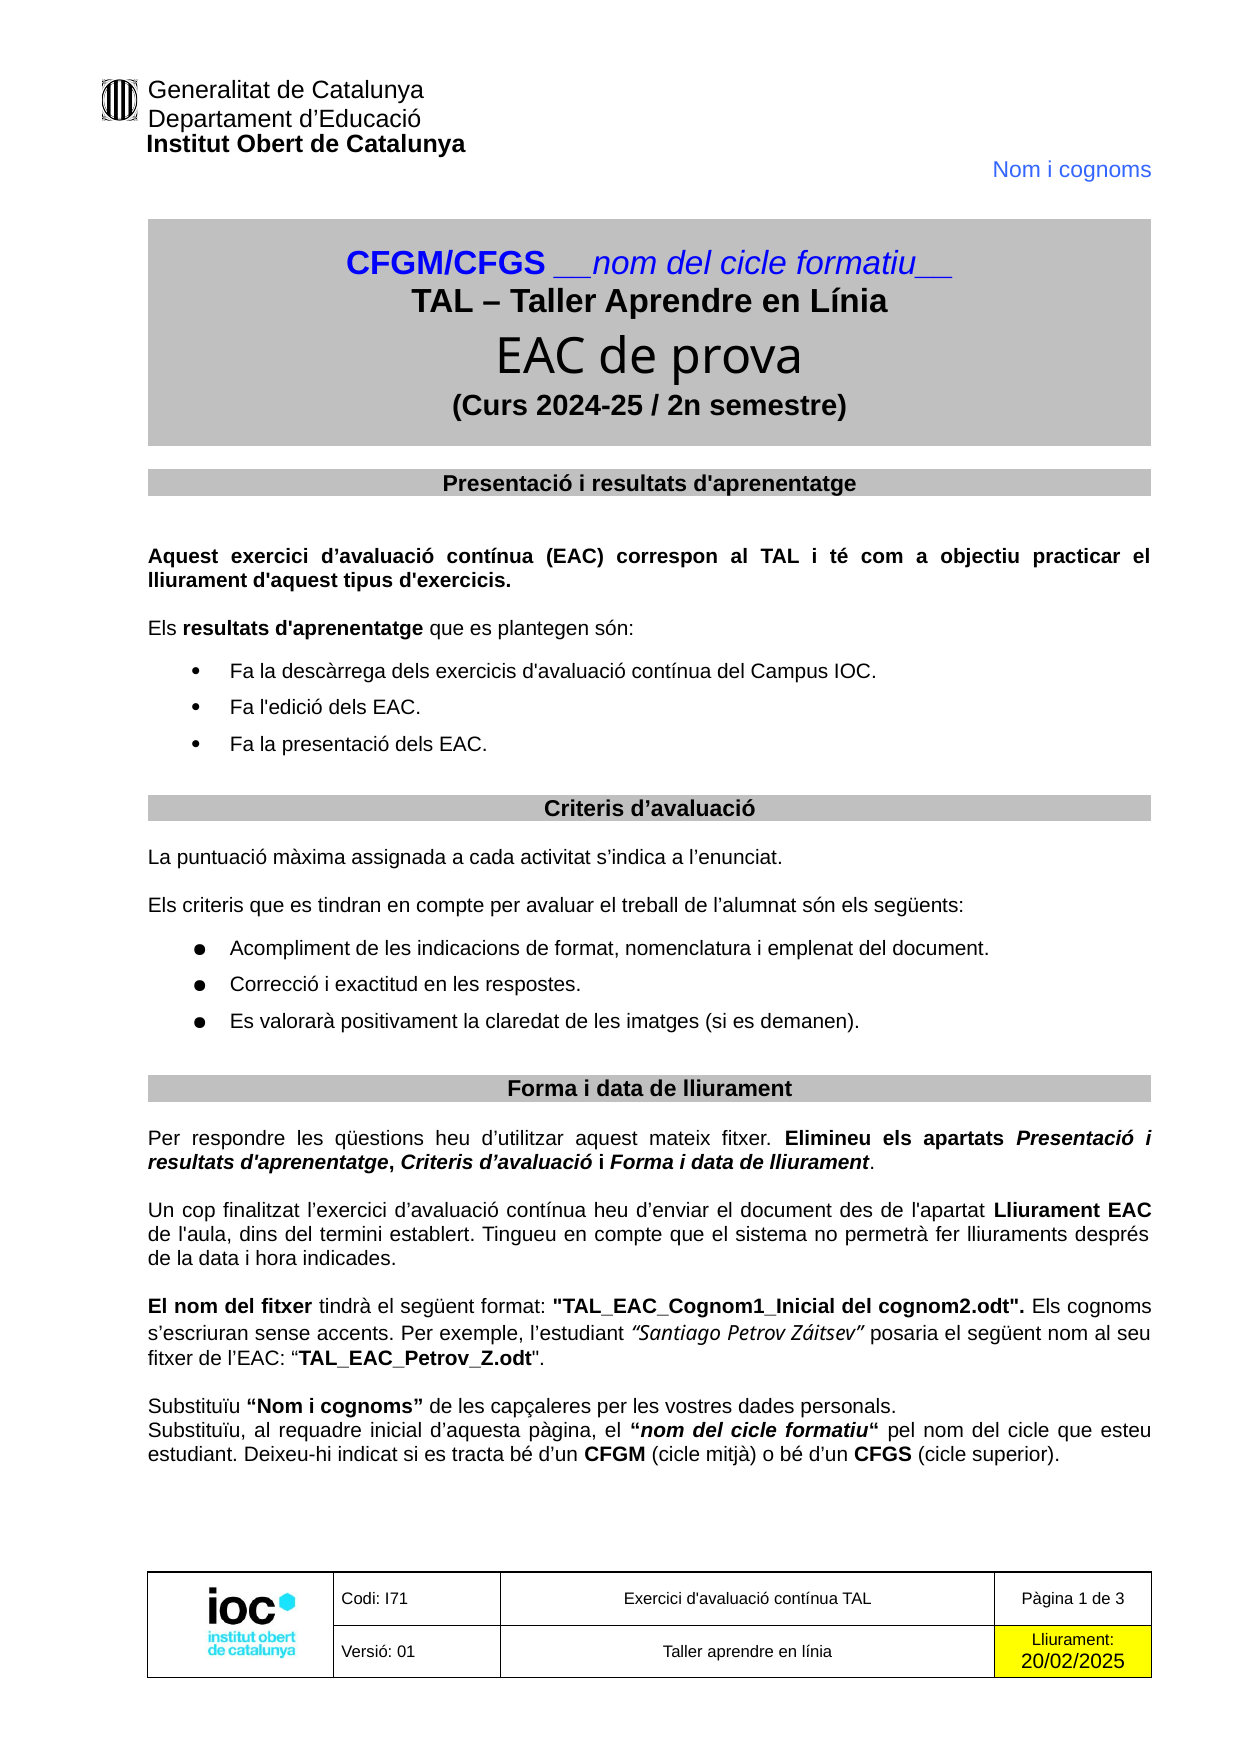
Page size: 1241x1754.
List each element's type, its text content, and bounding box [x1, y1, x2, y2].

list Acompliment de les indicacions de format, nomenclatura i emplenat del document. [192, 936, 1151, 960]
list Correcció i exactitud en les respostes. [192, 972, 1151, 996]
text Substituïu “Nom i cognoms” de les capçaleres per les vostres dades personals. [148, 1394, 1151, 1418]
list Fa l'edició dels EAC. [192, 695, 1151, 719]
subtitle TAL – Taller Aprendre en Línia [148, 281, 1151, 320]
text Un cop finalitzat l’exercici d’avaluació contínua heu d’enviar el document des de l'apartat Lliurament EAC de l'aula, dins del termini establert. Tingueu en compte que el sistema no permetrà fer lliuraments després de la data i hora indicades. [148, 1198, 1151, 1269]
text El nom del fitxer tindrà el següent format: "TAL_EAC_Cognom1_Inicial del cognom2.odt". Els cognoms s’escriuran sense accents. Per exemple, l’estudiant “Santiago Petrov Záitsev” posaria el següent nom al seu fitxer de l’EAC: “TAL_EAC_Petrov_Z.odt". [148, 1294, 1151, 1370]
text Presentació i resultats d'aprenentatge [148, 469, 1151, 496]
list Fa la presentació dels EAC. [192, 732, 1151, 756]
text Substituïu, al requadre inicial d’aquesta pàgina, el “nom del cicle formatiu“ pel nom del cicle que esteu estudiant. Deixeu-hi indicat si es tracta bé d’un CFGM (cicle mitjà) o bé d’un CFGS (cicle superior). [148, 1418, 1151, 1466]
text Per respondre les qüestions heu d’utilitzar aquest mateix fitxer. Elimineu els apartats Presentació i resultats d'aprenentatge, Criteris d’avaluació i Forma i data de lliurament. [148, 1126, 1151, 1174]
text (Curs 2024-25 / 2n semestre) [148, 388, 1151, 421]
text Els criteris que es tindran en compte per avaluar el treball de l’alumnat són els següents: [148, 893, 1151, 917]
text Els resultats d'aprenentatge que es plantegen són: [148, 616, 1151, 640]
text EAC de prova [148, 320, 1151, 388]
text La puntuació màxima assignada a cada activitat s’indica a l’enunciat. [148, 845, 1151, 869]
text Forma i data de lliurament [148, 1075, 1151, 1102]
picture [195, 1574, 309, 1669]
list Fa la descàrrega dels exercicis d'avaluació contínua del Campus IOC. [192, 658, 1151, 682]
list Es valorarà positivament la claredat de les imatges (si es demanen). [192, 1009, 1151, 1033]
text Criteris d’avaluació [148, 795, 1151, 821]
text Aquest exercici d’avaluació contínua (EAC) correspon al TAL i té com a objectiu practicar el lliurament d'aquest tipus d'exercicis. [148, 544, 1151, 592]
text CFGM/CFGS __nom del cicle formatiu__ [148, 243, 1151, 281]
